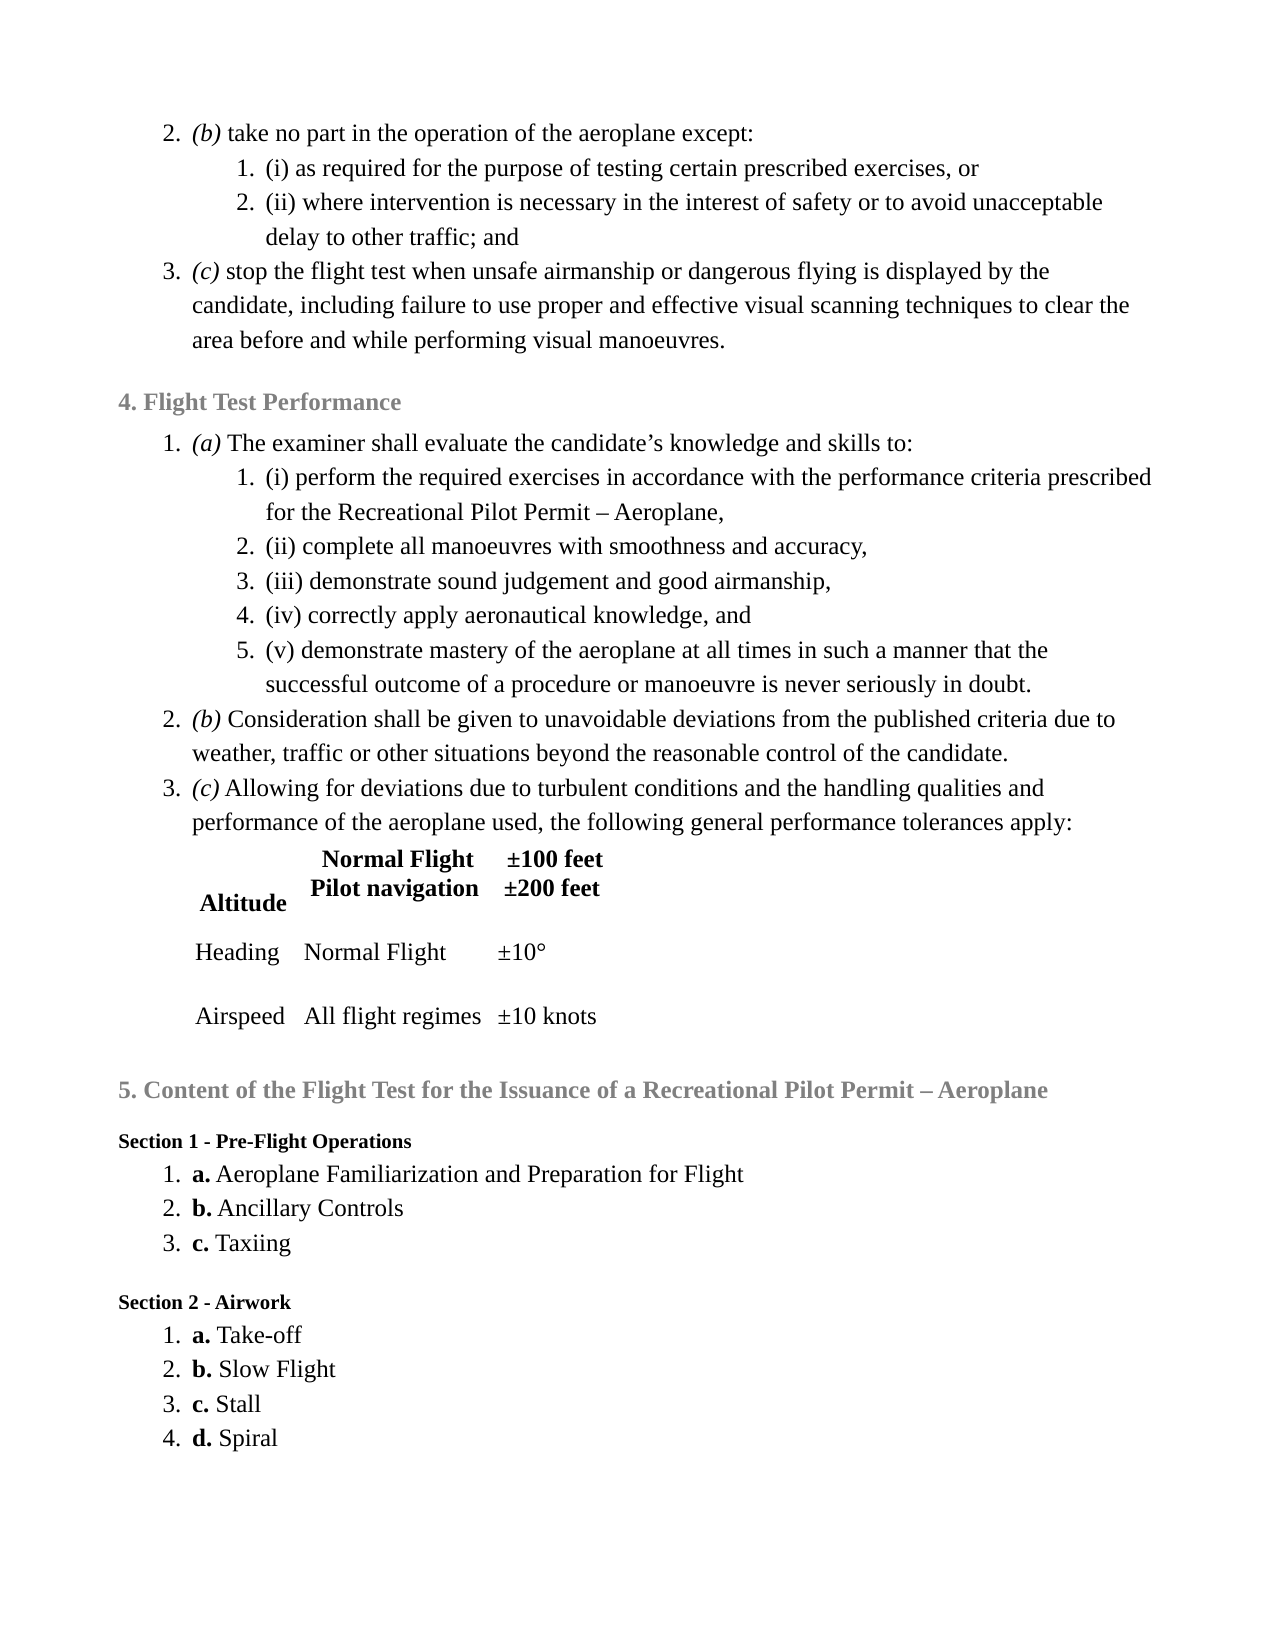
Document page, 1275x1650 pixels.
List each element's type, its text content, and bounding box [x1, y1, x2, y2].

list (b) Consideration shall be given to unavoidable deviations from the published criteria due to weather, traffic or other situations beyond the reasonable control of the candidate. [162, 704, 1157, 767]
list (a) The examiner shall evaluate the candidate’s knowledge and skills to: [162, 428, 1157, 457]
list (c) stop the flight test when unsafe airmanship or dangerous flying is displayed by the candidate, including failure to use proper and effective visual scanning techniques to clear the area before and while performing visual manoeuvres. [162, 256, 1157, 354]
list (i) perform the required exercises in accordance with the performance criteria prescribed for the Recreational Pilot Permit – Aeroplane, [236, 462, 1157, 526]
subtitle Section 1 - Pre-Flight Operations [118, 1129, 1157, 1153]
table_cell ±10° [495, 934, 615, 998]
list b. Ancillary Controls [162, 1193, 1157, 1222]
table_header Altitude [192, 842, 301, 934]
table_header ±100 feet ±200 feet [495, 842, 615, 934]
list (iii) demonstrate sound judgement and good airmanship, [236, 566, 1157, 594]
table_cell Normal Flight [301, 934, 494, 998]
list c. Stall [162, 1389, 1157, 1418]
list (ii) complete all manoeuvres with smoothness and accuracy, [236, 531, 1157, 560]
table_cell Heading [192, 934, 301, 998]
list (v) demonstrate mastery of the aeroplane at all times in such a manner that the successful outcome of a procedure or manoeuvre is never seriously in doubt. [236, 635, 1157, 698]
list a. Aeroplane Familiarization and Preparation for Flight [162, 1159, 1157, 1188]
list (c) Allowing for deviations due to turbulent conditions and the handling qualities and performance of the aeroplane used, the following general performance tolerances apply: [162, 773, 1157, 836]
list (ii) where intervention is necessary in the interest of safety or to avoid unacceptable delay to other traffic; and [236, 187, 1157, 250]
list b. Slow Flight [162, 1354, 1157, 1383]
list c. Taxiing [162, 1228, 1157, 1257]
table_cell Airspeed [192, 999, 301, 1062]
list (i) as required for the purpose of testing certain prescribed exercises, or [236, 153, 1157, 181]
subtitle 4. Flight Test Performance [118, 387, 1157, 415]
list a. Take-off [162, 1320, 1157, 1349]
table_cell All flight regimes [301, 999, 494, 1062]
list (iv) correctly apply aeronautical knowledge, and [236, 600, 1157, 629]
subtitle Section 2 - Airwork [118, 1289, 1157, 1314]
list (b) take no part in the operation of the aeroplane except: [162, 118, 1157, 147]
subtitle 5. Content of the Flight Test for the Issuance of a Recreational Pilot Permit – Aeroplane [118, 1075, 1157, 1104]
table_header Normal Flight Pilot navigation [301, 842, 494, 934]
list d. Spiral [162, 1423, 1157, 1452]
table_cell ±10 knots [495, 999, 615, 1062]
